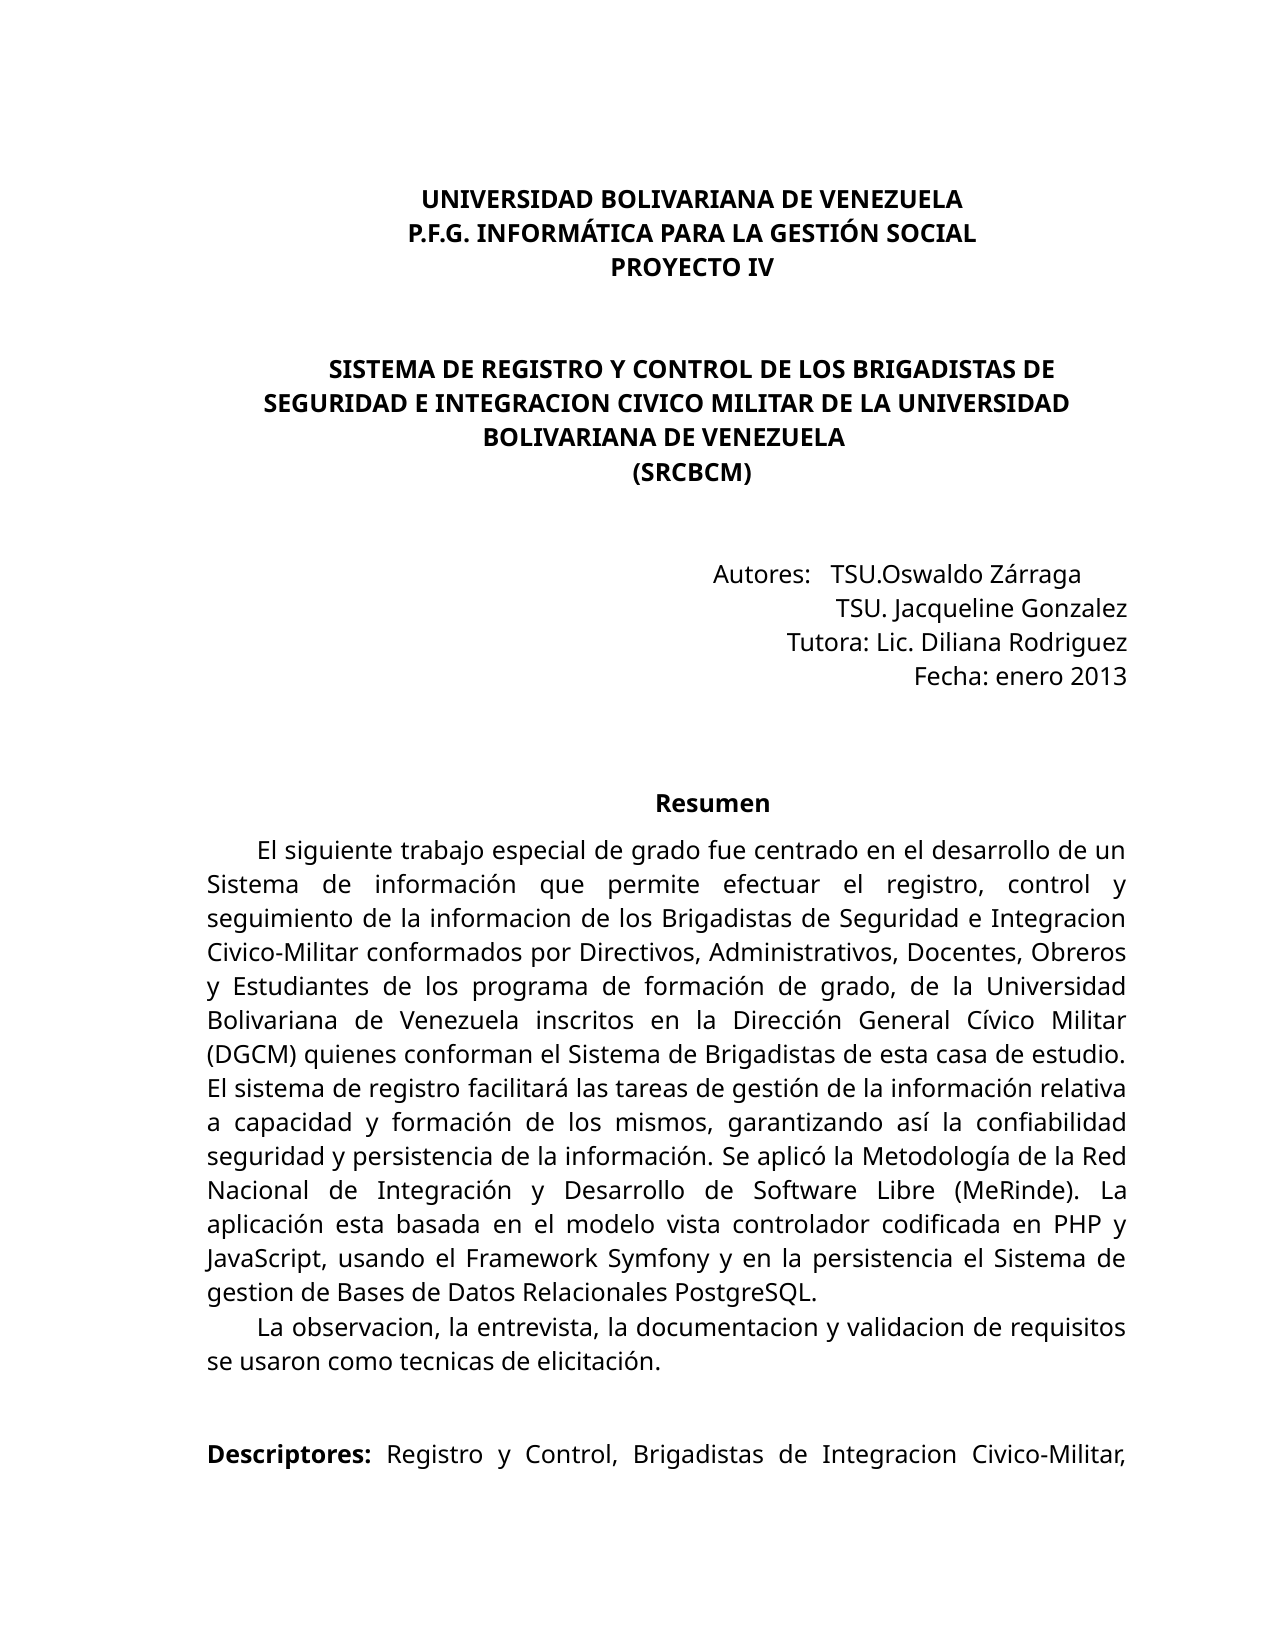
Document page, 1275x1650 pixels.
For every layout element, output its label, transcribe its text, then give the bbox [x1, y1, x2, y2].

text Autores: TSU.Oswaldo Zárraga [207, 556, 1127, 590]
text (SRCBCM) [207, 454, 1127, 488]
text SISTEMA DE REGISTRO Y CONTROL DE LOS BRIGADISTAS DE SEGURIDAD E INTEGRACION CIVICO MILITAR DE LA UNIVERSIDAD BOLIVARIANA DE VENEZUELA [207, 352, 1127, 454]
text UNIVERSIDAD BOLIVARIANA DE VENEZUELA [207, 182, 1127, 216]
text PROYECTO IV [207, 250, 1127, 284]
text TSU. Jacqueline Gonzalez [248, 590, 1127, 624]
text La observacion, la entrevista, la documentacion y validacion de requisitos se usaron como tecnicas de elicitación. [207, 1309, 1127, 1377]
text Tutora: Lic. Diliana Rodriguez [248, 624, 1127, 658]
text P.F.G. INFORMÁTICA PARA LA GESTIÓN SOCIAL [207, 216, 1127, 250]
text Descriptores: Registro y Control, Brigadistas de Integracion Civico-Militar, [207, 1436, 1127, 1470]
subtitle Resumen [248, 786, 1127, 820]
text El siguiente trabajo especial de grado fue centrado en el desarrollo de un Sistema de información que permite efectuar el registro, control y seguimiento de la informacion de los Brigadistas de Seguridad e Integracion Civico-Militar conformados por Directivos, Administrativos, Docentes, Obreros y Estudiantes de los programa de formación de grado, de la Universidad Bolivariana de Venezuela inscritos en la Dirección General Cívico Militar (DGCM) quienes conforman el Sistema de Brigadistas de esta casa de estudio. El sistema de registro facilitará las tareas de gestión de la información relativa a capacidad y formación de los mismos, garantizando así la confiabilidad seguridad y persistencia de la información. Se aplicó la Metodología de la Red Nacional de Integración y Desarrollo de Software Libre (MeRinde). La aplicación esta basada en el modelo vista controlador codificada en PHP y JavaScript, usando el Framework Symfony y en la persistencia el Sistema de gestion de Bases de Datos Relacionales PostgreSQL. [207, 832, 1127, 1309]
text Fecha: enero 2013 [248, 658, 1127, 693]
